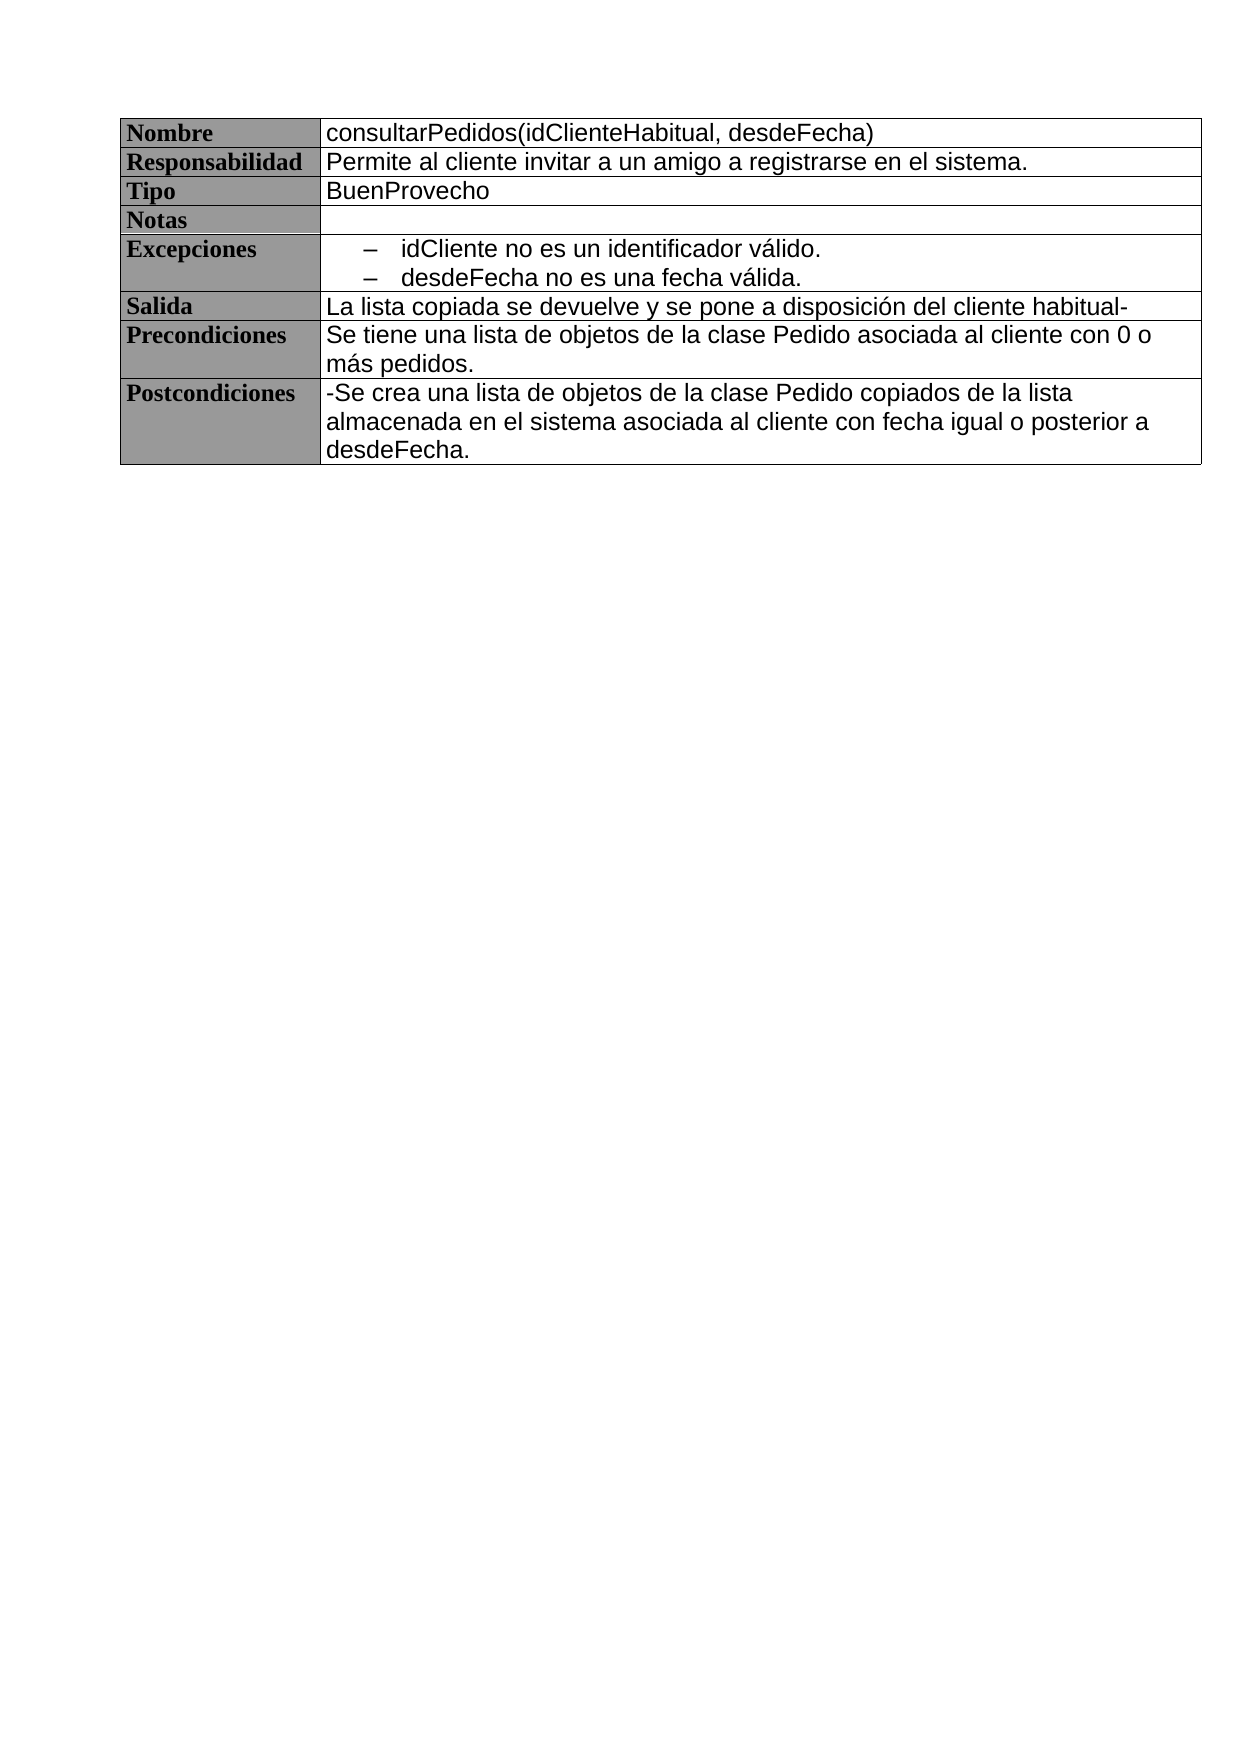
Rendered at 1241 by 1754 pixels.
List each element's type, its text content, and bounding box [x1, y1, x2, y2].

table_header Nombre [121, 119, 320, 147]
table_cell -Se crea una lista de objetos de la clase Pedido copiados de la lista almacenada en el sistema asociada al cliente con fecha igual o posterior a desdeFecha. [321, 379, 1201, 464]
table_cell Tipo [121, 177, 320, 205]
table_cell BuenProvecho [321, 177, 1201, 205]
table_cell idCliente no es un identificador válido. desdeFecha no es una fecha válida. [321, 235, 1201, 291]
table_cell Excepciones [121, 235, 320, 291]
table_cell Se tiene una lista de objetos de la clase Pedido asociada al cliente con 0 o más pedidos. [321, 321, 1201, 378]
table_cell Responsabilidad [121, 148, 320, 176]
table_header consultarPedidos(idClienteHabitual, desdeFecha) [321, 119, 1201, 147]
table_cell [321, 206, 1201, 233]
table_cell La lista copiada se devuelve y se pone a disposición del cliente habitual- [321, 292, 1201, 320]
table_cell Salida [121, 292, 320, 320]
table_cell Permite al cliente invitar a un amigo a registrarse en el sistema. [321, 148, 1201, 176]
table_cell Postcondiciones [121, 379, 320, 464]
table_cell Notas [121, 206, 320, 233]
table_cell Precondiciones [121, 321, 320, 378]
